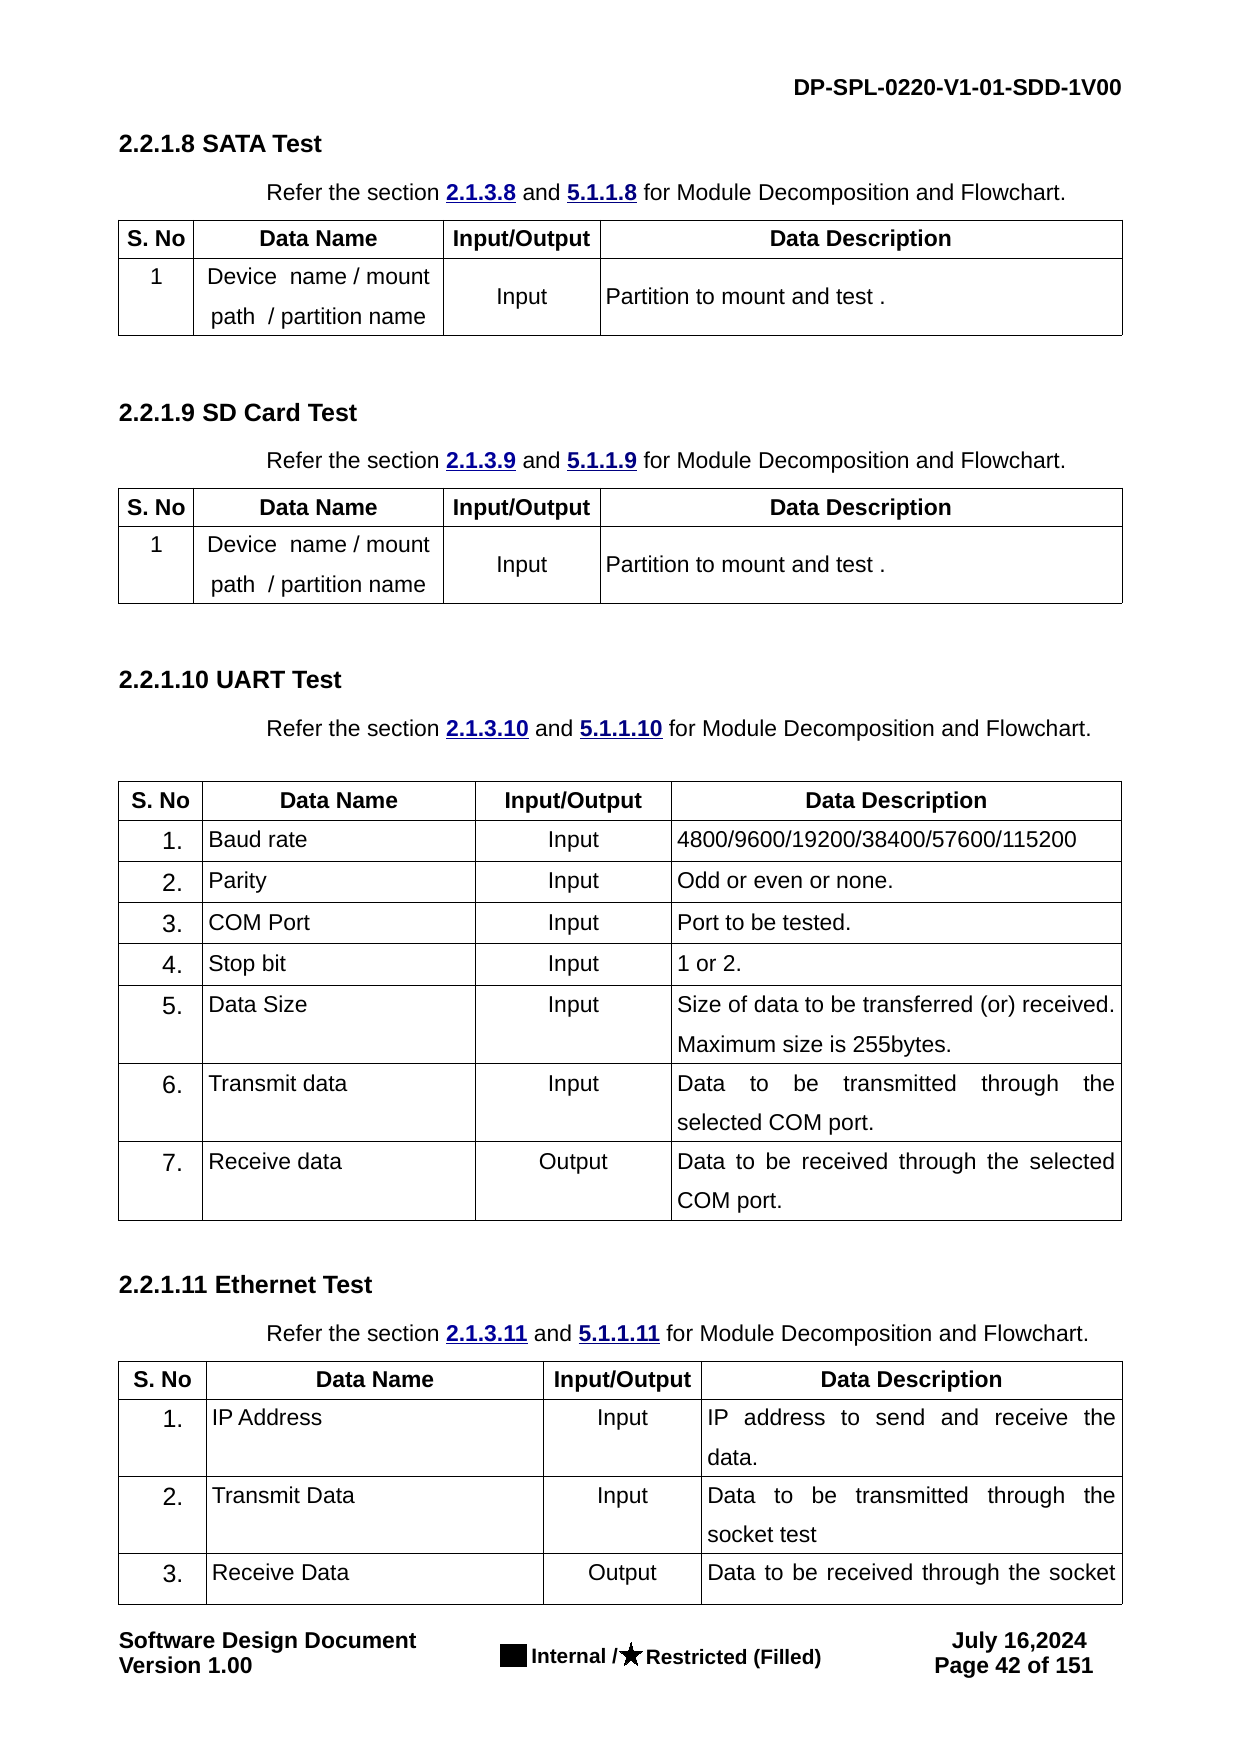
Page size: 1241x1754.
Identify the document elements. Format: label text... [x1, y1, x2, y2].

table_header S. No [119, 221, 193, 257]
table_cell Input [444, 527, 600, 603]
subtitle UART Test [118, 666, 1122, 694]
table_cell [119, 903, 202, 943]
table_cell Device name / mount path / partition name [194, 527, 443, 603]
table_cell 4800/9600/19200/38400/57600/115200 [672, 821, 1121, 861]
table_cell Input [476, 821, 671, 861]
table_header Data Description [601, 489, 1122, 526]
subtitle SD Card Test [118, 397, 1122, 426]
table_cell Odd or even or none. [672, 862, 1121, 902]
table_header Input/Output [476, 782, 671, 819]
table_header Data Name [194, 221, 443, 257]
table_header Data Name [207, 1362, 543, 1398]
table_cell 1 [119, 527, 193, 603]
table_cell IP address to send and receive the data. [702, 1400, 1122, 1476]
table_cell [119, 944, 202, 984]
table_cell Data to be received through the selected COM port. [672, 1142, 1121, 1219]
text Refer the section 2.1.3.9 and 5.1.1.9 for Module Decomposition and Flowchart. [118, 447, 1122, 473]
table_cell Input [476, 862, 671, 902]
table_cell Input [444, 259, 600, 335]
subtitle Ethernet Test [118, 1271, 1122, 1299]
table_header Input/Output [544, 1362, 701, 1398]
table_cell Size of data to be transferred (or) received. Maximum size is 255bytes. [672, 986, 1121, 1063]
table_cell Input [544, 1400, 701, 1476]
table_cell COM Port [203, 903, 475, 943]
table_cell IP Address [207, 1400, 543, 1476]
table_cell Receive data [203, 1142, 475, 1219]
text Refer the section 2.1.3.8 and 5.1.1.8 for Module Decomposition and Flowchart. [118, 179, 1122, 205]
table_cell Device name / mount path / partition name [194, 259, 443, 335]
table_cell Receive Data [207, 1554, 543, 1604]
table_cell [119, 1400, 206, 1476]
table_cell 1 [119, 259, 193, 335]
table_header Data Name [194, 489, 443, 526]
table_cell [119, 862, 202, 902]
table_cell Output [544, 1554, 701, 1604]
table_cell Transmit data [203, 1064, 475, 1141]
table_cell [119, 1142, 202, 1219]
subtitle SATA Test [118, 129, 1122, 158]
table_cell Data to be transmitted through the selected COM port. [672, 1064, 1121, 1141]
table_header Data Name [203, 782, 475, 819]
table_cell Partition to mount and test . [601, 259, 1122, 335]
table_cell Port to be tested. [672, 903, 1121, 943]
table_cell [119, 821, 202, 861]
table_cell Data to be transmitted through the socket test [702, 1477, 1122, 1553]
table_header Input/Output [444, 221, 600, 257]
table_header Data Description [672, 782, 1121, 819]
table_cell Data Size [203, 986, 475, 1063]
text Refer the section 2.1.3.10 and 5.1.1.10 for Module Decomposition and Flowchart. [118, 715, 1122, 741]
text Refer the section 2.1.3.11 and 5.1.1.11 for Module Decomposition and Flowchart. [118, 1320, 1122, 1346]
table_cell Baud rate [203, 821, 475, 861]
table_header S. No [119, 1362, 206, 1398]
table_cell [119, 1477, 206, 1553]
table_cell [119, 986, 202, 1063]
table_cell [119, 1064, 202, 1141]
table_cell Stop bit [203, 944, 475, 984]
table_cell 1 or 2. [672, 944, 1121, 984]
table_cell Output [476, 1142, 671, 1219]
table_header S. No [119, 782, 202, 819]
table_cell Transmit Data [207, 1477, 543, 1553]
table_cell Input [544, 1477, 701, 1553]
table_cell Input [476, 986, 671, 1063]
table_cell [119, 1554, 206, 1604]
table_cell Input [476, 903, 671, 943]
table_header Data Description [601, 221, 1122, 257]
table_cell Input [476, 944, 671, 984]
table_header Data Description [702, 1362, 1122, 1398]
table_cell Data to be received through the socket [702, 1554, 1122, 1604]
table_header Input/Output [444, 489, 600, 526]
table_header S. No [119, 489, 193, 526]
table_cell Input [476, 1064, 671, 1141]
table_cell Parity [203, 862, 475, 902]
table_cell Partition to mount and test . [601, 527, 1122, 603]
